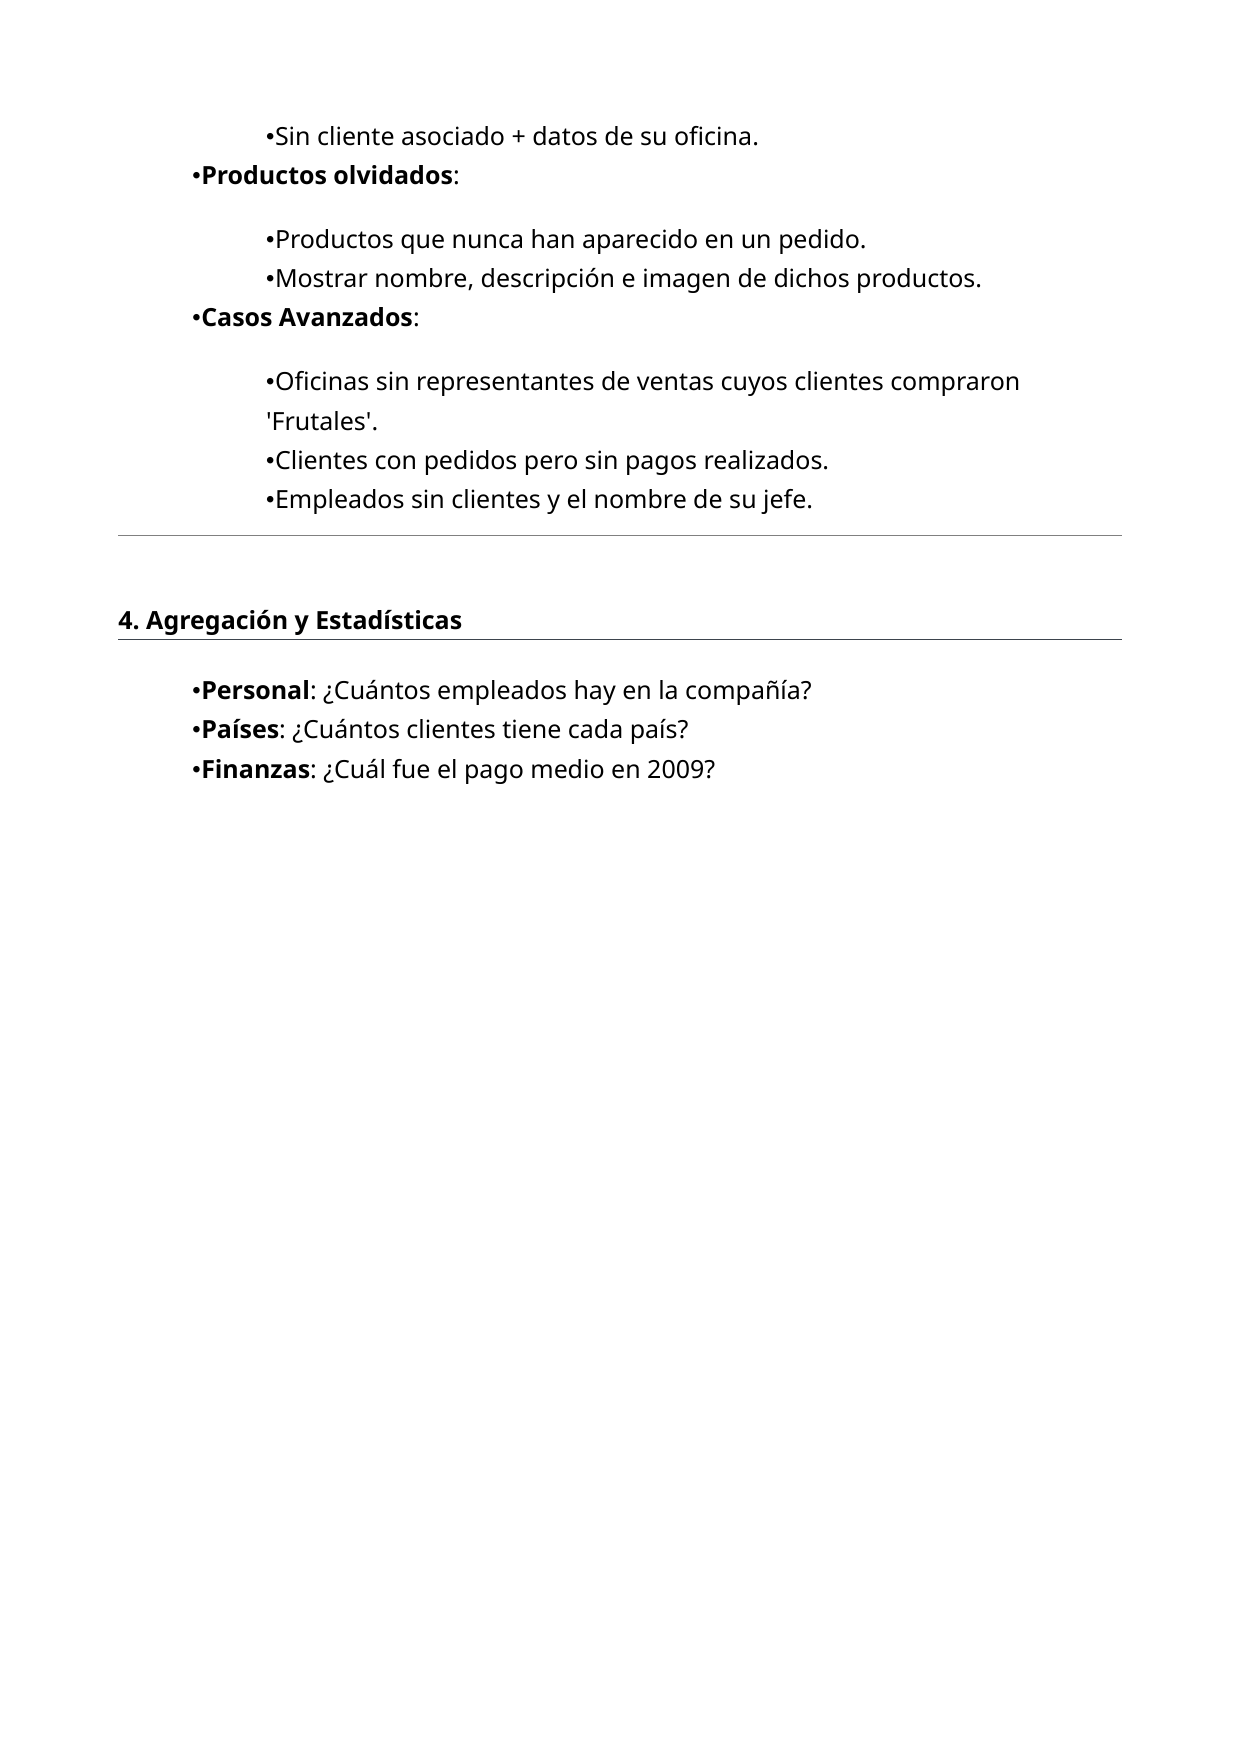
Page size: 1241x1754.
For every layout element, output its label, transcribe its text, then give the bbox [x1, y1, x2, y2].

list Sin cliente asociado + datos de su oficina. [118, 118, 1122, 152]
list Oficinas sin representantes de ventas cuyos clientes compraron 'Frutales'. [118, 364, 1122, 437]
list Casos Avanzados: [118, 300, 1122, 334]
list Mostrar nombre, descripción e imagen de dichos productos. [118, 261, 1122, 295]
list Personal: ¿Cuántos empleados hay en la compañía? [118, 673, 1122, 707]
list Productos que nunca han aparecido en un pedido. [118, 221, 1122, 256]
list Países: ¿Cuántos clientes tiene cada país? [118, 712, 1122, 746]
list Productos olvidados: [118, 157, 1122, 191]
list Finanzas: ¿Cuál fue el pago medio en 2009? [118, 751, 1122, 785]
list Clientes con pedidos pero sin pagos realizados. [118, 442, 1122, 476]
subtitle 4. Agregación y Estadísticas [118, 602, 1122, 639]
list Empleados sin clientes y el nombre de su jefe. [118, 481, 1122, 516]
